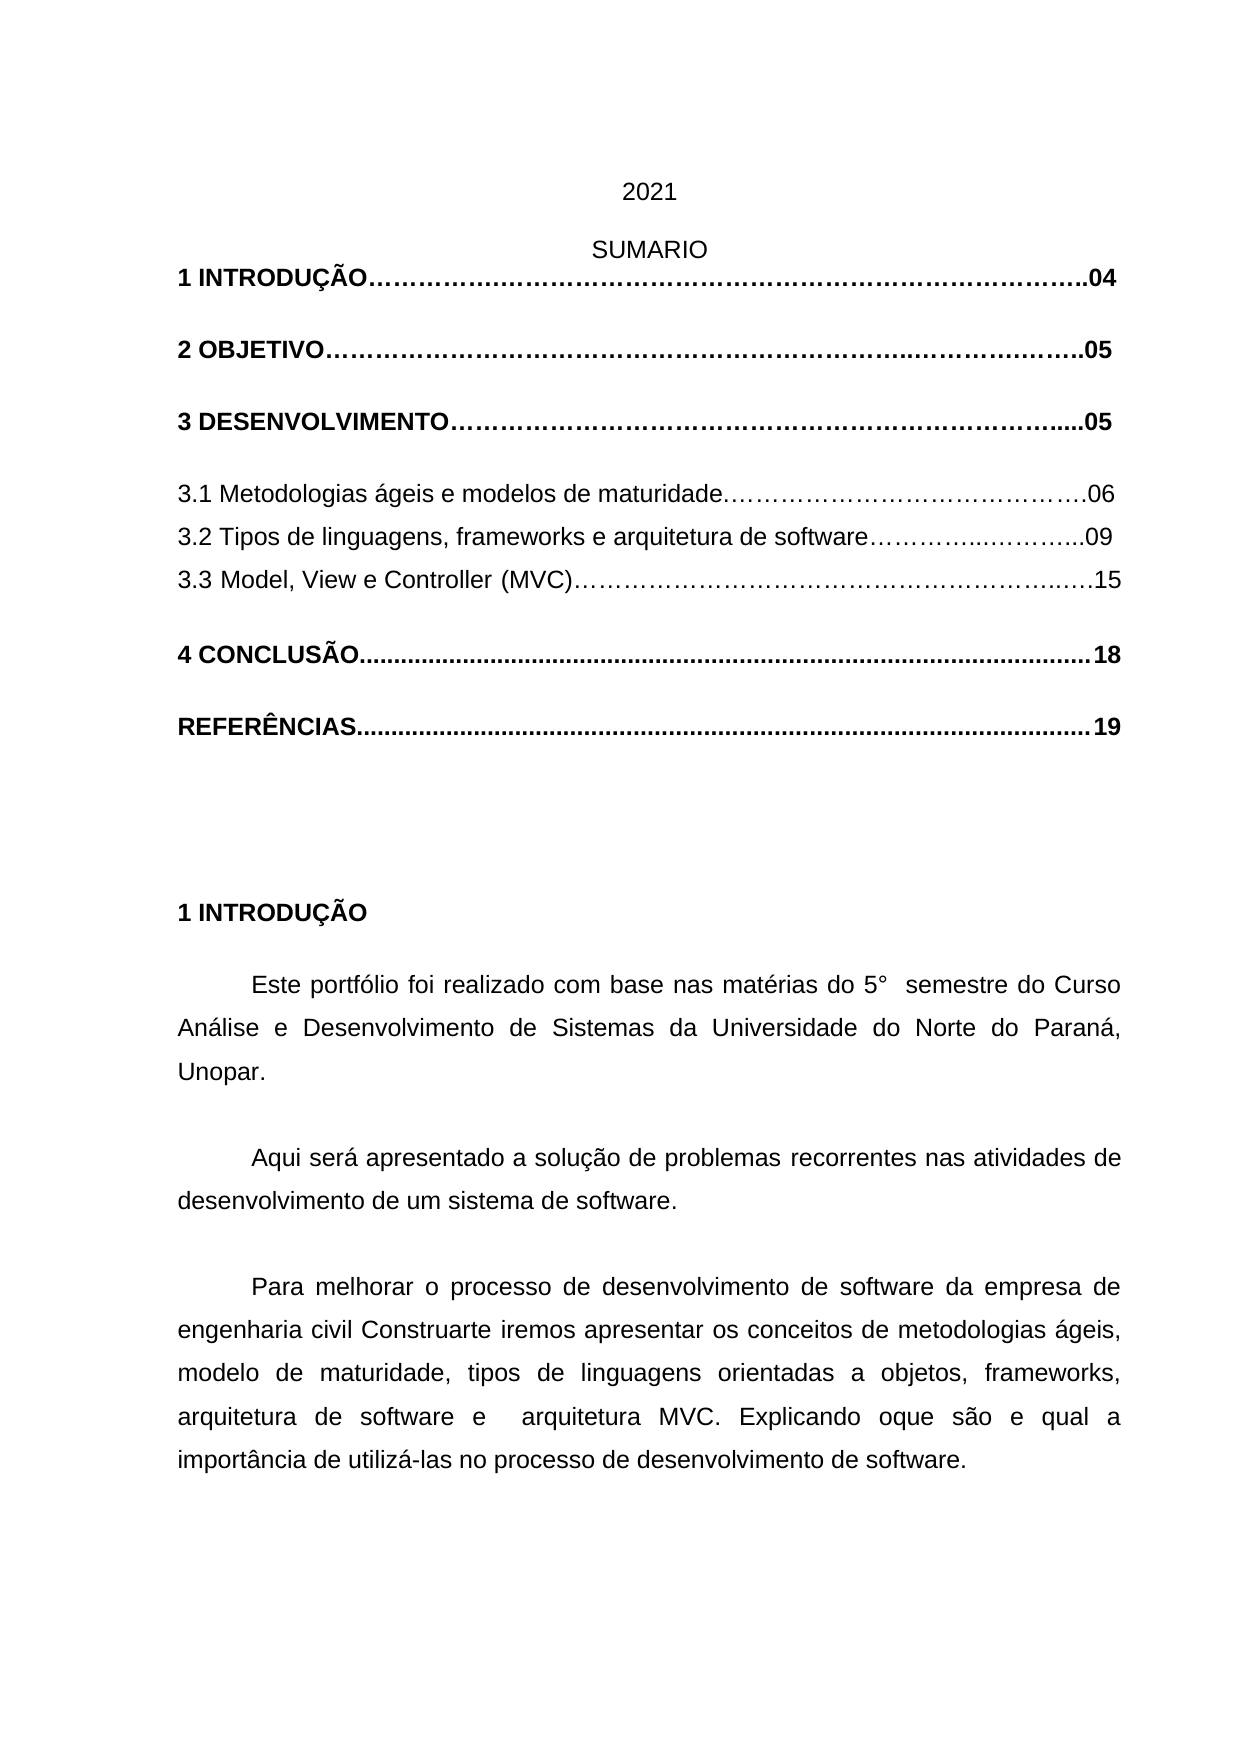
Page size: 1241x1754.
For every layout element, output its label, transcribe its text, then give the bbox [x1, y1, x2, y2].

text 2021 [177, 177, 1122, 206]
text 3.1 Metodologias ágeis e modelos de maturidade.…………………………………….06 [177, 479, 1122, 508]
text 4 CONCLUSÃO 18 [177, 639, 1122, 668]
text 3 DESENVOLVIMENTO……………………………………………………………….....05 [177, 407, 1122, 436]
text 3.2 Tipos de linguagens, frameworks e arquitetura de software…………...………...09 [177, 522, 1122, 551]
text 3.3 Model, View e Controller (MVC)…………………………………………………..….15 [177, 565, 1122, 594]
text SUMARIO [177, 235, 1122, 263]
text Aqui será apresentado a solução de problemas recorrentes nas atividades de desenvolvimento de um sistema de software. [177, 1143, 1122, 1214]
text Para melhorar o processo de desenvolvimento de software da empresa de engenharia civil Construarte iremos apresentar os conceitos de metodologias ágeis, modelo de maturidade, tipos de linguagens orientadas a objetos, frameworks, arquitetura de software e arquitetura MVC. Explicando oque são e qual a importância de utilizá-las no processo de desenvolvimento de software. [177, 1272, 1122, 1473]
text Este portfólio foi realizado com base nas matérias do 5° semestre do Curso Análise e Desenvolvimento de Sistemas da Universidade do Norte do Paraná, Unopar. [177, 970, 1122, 1085]
text REFERÊNCIAS 19 [177, 711, 1122, 740]
text 1 INTRODUÇÃO [177, 898, 1122, 927]
text 1 INTRODUÇÃO…………….……………………………………………………………..04 [177, 263, 1122, 292]
text 2 OBJETIVO……………………………………………………………..………….……..05 [177, 335, 1122, 364]
